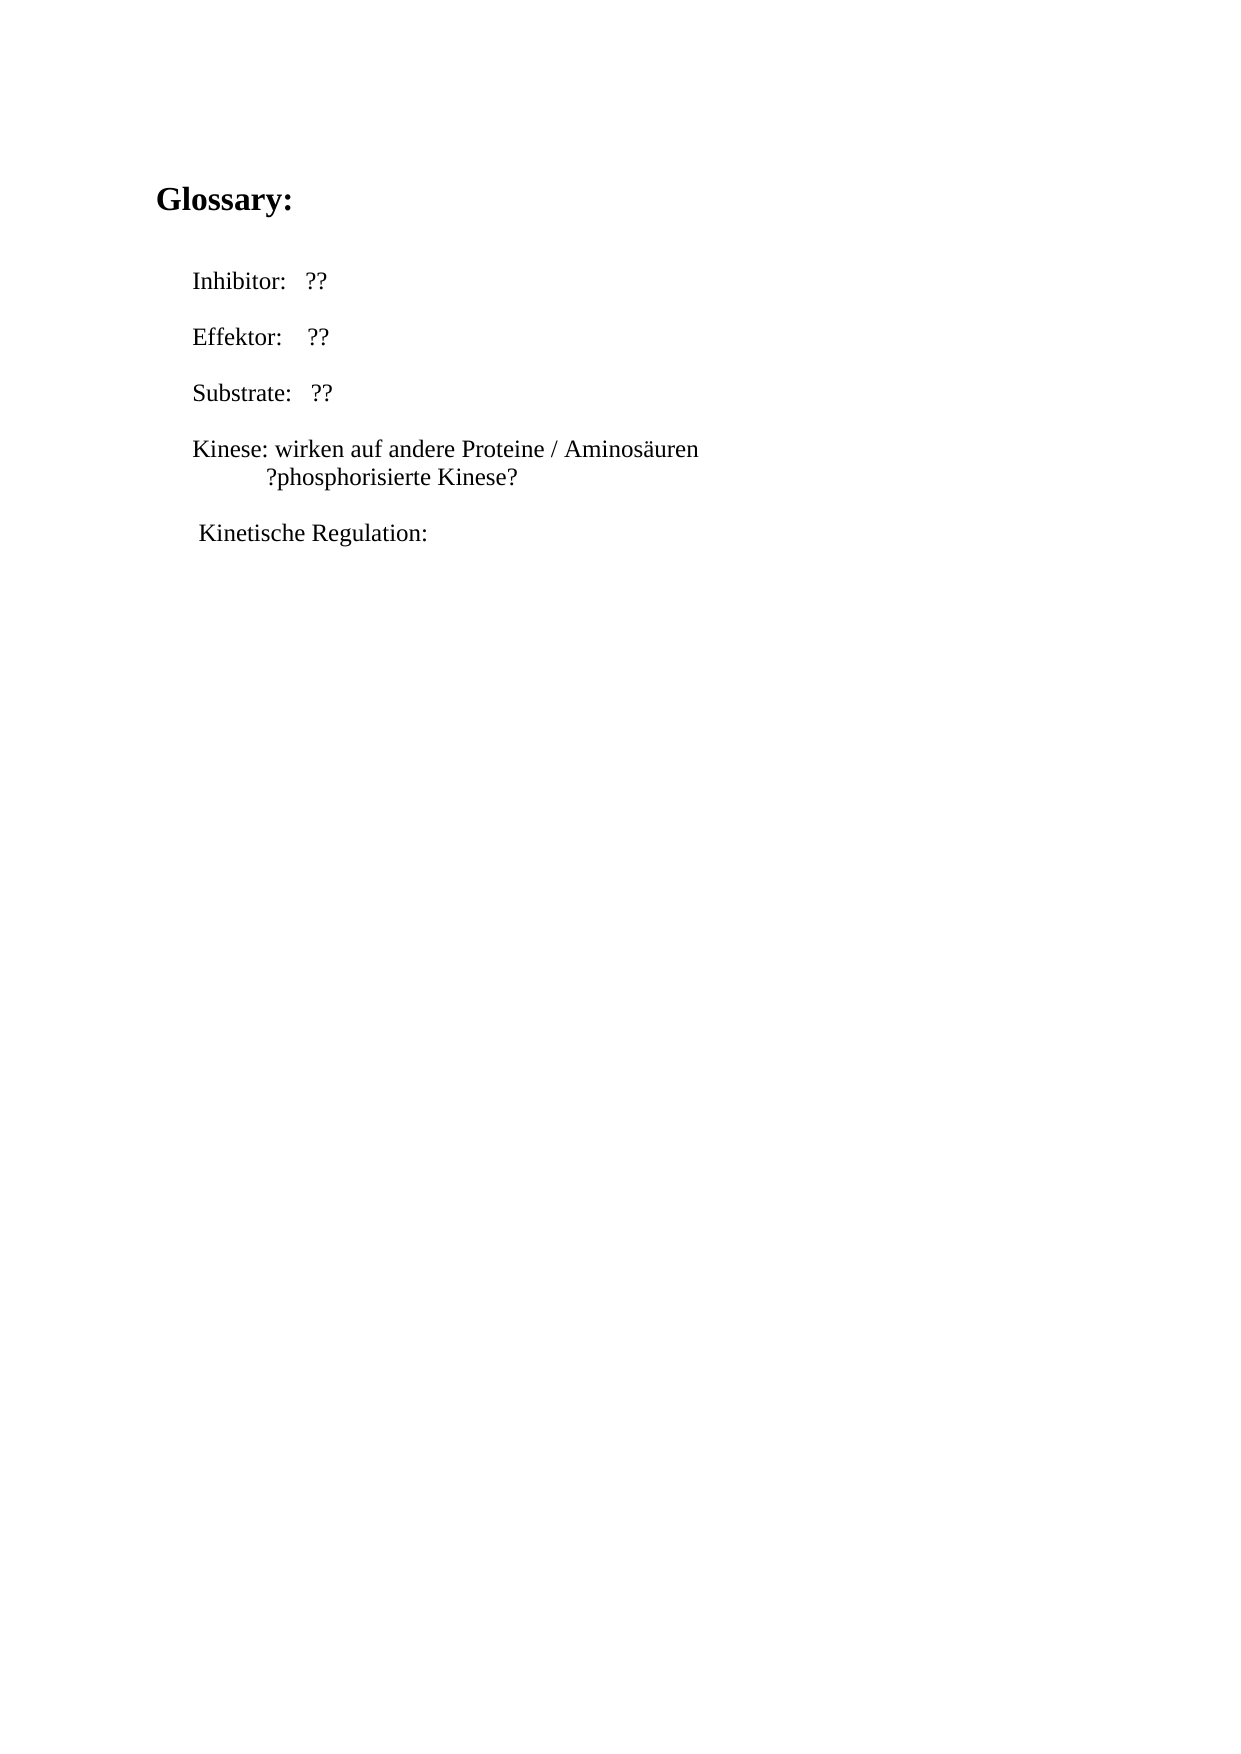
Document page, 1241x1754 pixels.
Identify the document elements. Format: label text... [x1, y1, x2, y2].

subtitle Glossary: [118, 143, 1122, 255]
text Substrate: ?? [118, 379, 1122, 407]
text Effektor: ?? [118, 323, 1122, 351]
text Kinese: wirken auf andere Proteine / Aminosäuren [118, 436, 1122, 463]
text Inhibitor: ?? [118, 267, 1122, 295]
text Kinetische Regulation: [118, 519, 1122, 547]
text ?phosphorisierte Kinese? [118, 463, 1122, 491]
